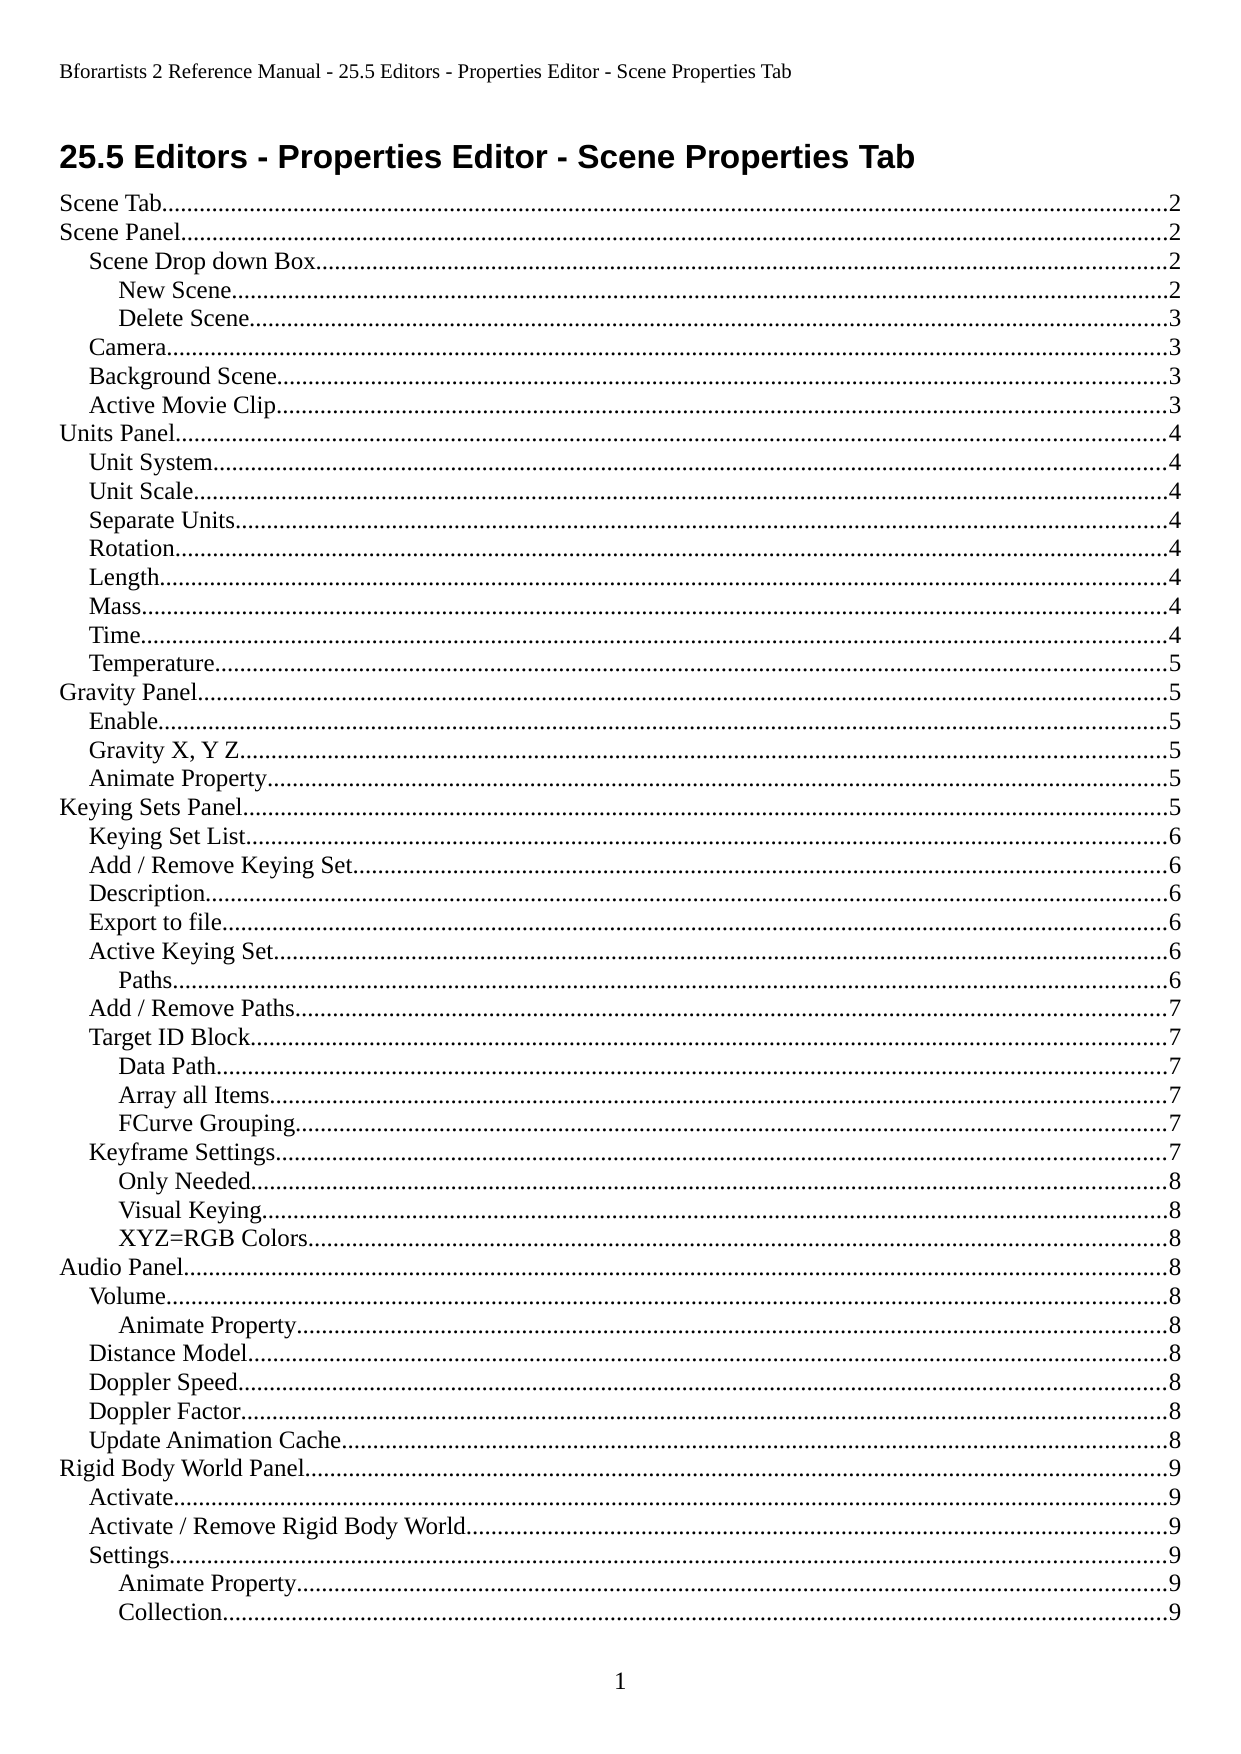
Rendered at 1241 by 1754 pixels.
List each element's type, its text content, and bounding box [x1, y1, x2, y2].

text Settings 9 [88, 1540, 1181, 1568]
text Background Scene 3 [88, 361, 1181, 390]
text XYZ=RGB Colors 8 [118, 1223, 1181, 1252]
text Camera 3 [88, 332, 1181, 361]
text Keying Sets Panel 5 [59, 792, 1181, 821]
text Unit Scale 4 [88, 476, 1181, 505]
text Keyframe Settings 7 [88, 1137, 1181, 1166]
text Volume 8 [88, 1281, 1181, 1310]
text Scene Panel 2 [59, 217, 1181, 246]
text Enable 5 [88, 706, 1181, 735]
text Collection 9 [118, 1597, 1181, 1626]
text Animate Property 8 [118, 1310, 1181, 1338]
text Gravity Panel 5 [59, 677, 1181, 706]
text Gravity X, Y Z 5 [88, 735, 1181, 763]
text Active Movie Clip 3 [88, 390, 1181, 418]
text Scene Tab 2 [59, 188, 1181, 217]
text Activate 9 [88, 1482, 1181, 1511]
text Length 4 [88, 562, 1181, 591]
text Delete Scene 3 [118, 303, 1181, 332]
text Animate Property 9 [118, 1568, 1181, 1597]
text Animate Property 5 [88, 763, 1181, 792]
text Unit System 4 [88, 447, 1181, 476]
text Visual Keying 8 [118, 1195, 1181, 1223]
text Doppler Factor 8 [88, 1396, 1181, 1425]
text Scene Drop down Box 2 [88, 246, 1181, 275]
text Only Needed 8 [118, 1166, 1181, 1195]
subtitle 25.5 Editors - Properties Editor - Scene Properties Tab [59, 138, 1181, 176]
text Update Animation Cache 8 [88, 1425, 1181, 1453]
text Target ID Block 7 [88, 1022, 1181, 1051]
text Separate Units 4 [88, 505, 1181, 533]
text Time 4 [88, 620, 1181, 648]
text Array all Items 7 [118, 1080, 1181, 1108]
text Mass 4 [88, 591, 1181, 620]
text Audio Panel 8 [59, 1252, 1181, 1281]
text New Scene 2 [118, 275, 1181, 303]
text Units Panel 4 [59, 418, 1181, 447]
text Add / Remove Paths 7 [88, 993, 1181, 1022]
text Export to file 6 [88, 907, 1181, 936]
text Paths 6 [118, 965, 1181, 993]
text Rotation 4 [88, 533, 1181, 562]
text Rigid Body World Panel 9 [59, 1453, 1181, 1482]
text Active Keying Set 6 [88, 936, 1181, 965]
text Description 6 [88, 878, 1181, 907]
text Add / Remove Keying Set 6 [88, 850, 1181, 878]
text Doppler Speed 8 [88, 1367, 1181, 1396]
text FCurve Grouping 7 [118, 1108, 1181, 1137]
text Data Path 7 [118, 1051, 1181, 1080]
text Activate / Remove Rigid Body World 9 [88, 1511, 1181, 1540]
text Temperature 5 [88, 648, 1181, 677]
text Keying Set List 6 [88, 821, 1181, 850]
text Distance Model 8 [88, 1338, 1181, 1367]
